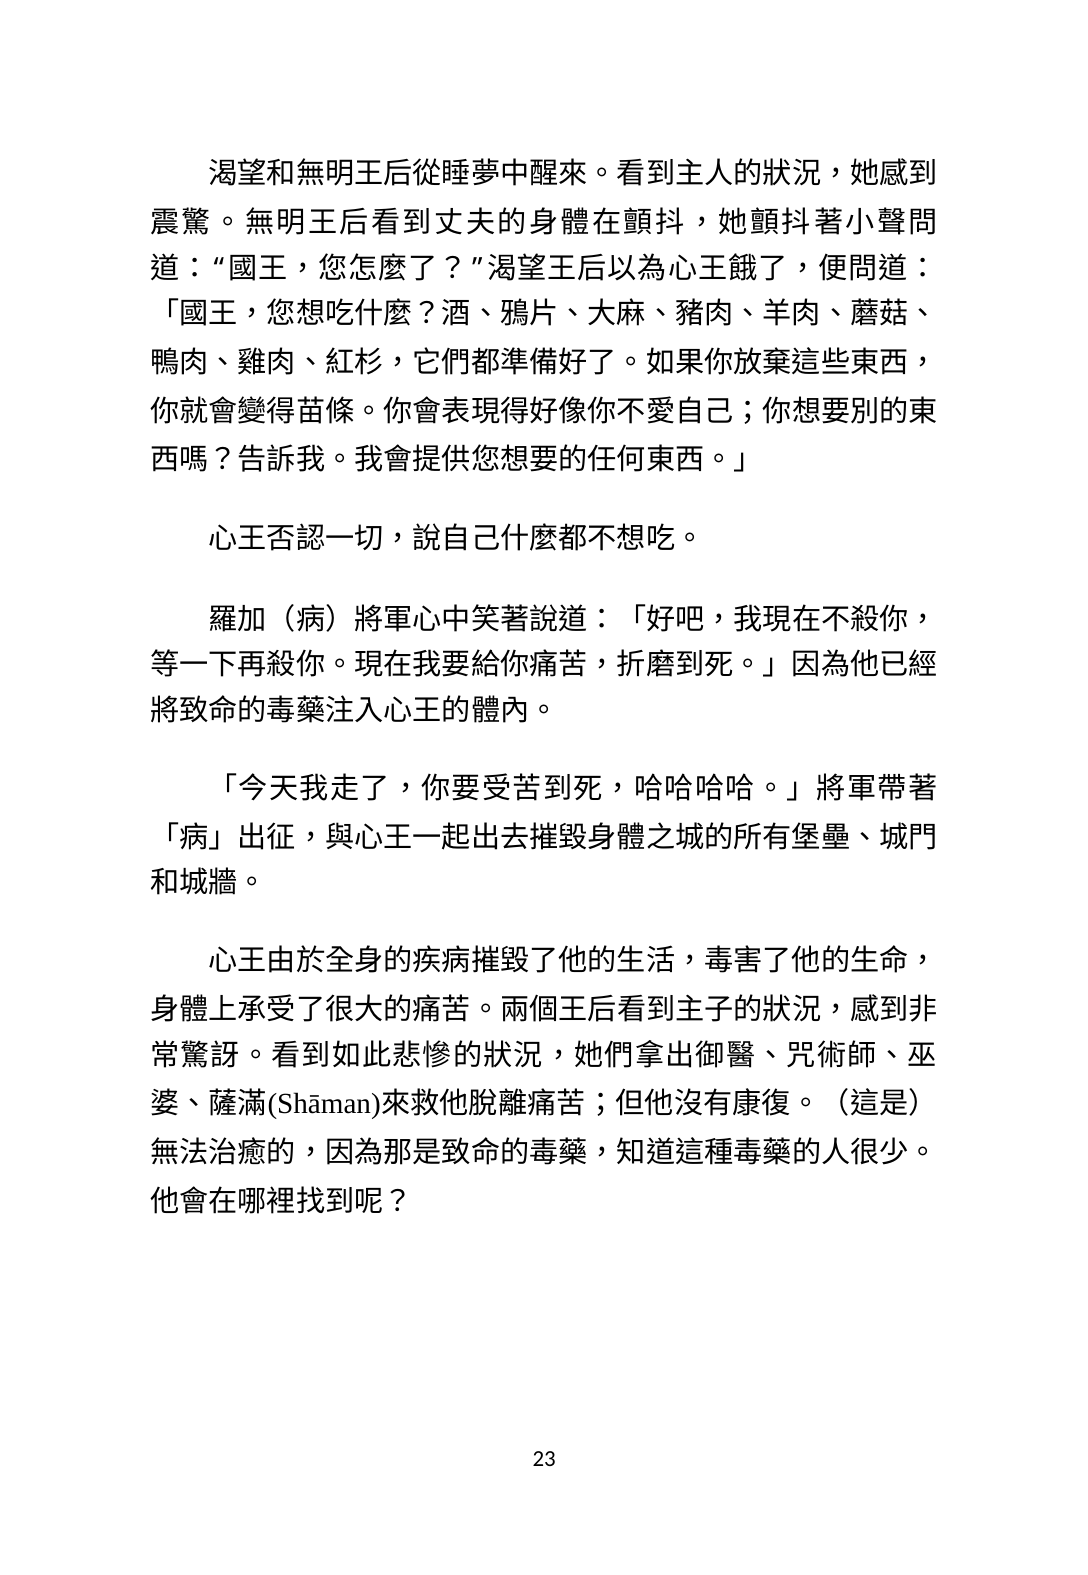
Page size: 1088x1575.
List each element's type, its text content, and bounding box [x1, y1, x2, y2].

text 心王由於全身的疾病摧毀了他的生活，毒害了他的生命，身體上承受了很大的痛苦。兩個王后看到主子的狀況，感到非常驚訝。看到如此悲慘的狀況，她們拿出御醫、咒術師、巫婆、薩滿(Shāman)來救他脫離痛苦；但他沒有康復。（這是）無法治癒的，因為那是致命的毒藥，知道這種毒藥的人很少。他會在哪裡找到呢？ [150, 940, 938, 1219]
text 渴望和無明王后從睡夢中醒來。看到主人的狀況，她感到震驚。無明王后看到丈夫的身體在顫抖，她顫抖著小聲問道：“國王，您怎麼了？”渴望王后以為心王餓了，便問道：「國王，您想吃什麼？酒、鴉片、大麻、豬肉、羊肉、蘑菇、鴨肉、雞肉、紅杉，它們都準備好了。如果你放棄這些東西，你就會變得苗條。你會表現得好像你不愛自己；你想要別的東西嗎？告訴我。我會提供您想要的任何東西。」 [150, 150, 938, 478]
text 羅加（病）將軍心中笑著說道：「好吧，我現在不殺你，等一下再殺你。現在我要給你痛苦，折磨到死。」因為他已經將致命的毒藥注入心王的體內。 [150, 595, 938, 729]
text 「今天我走了，你要受苦到死，哈哈哈哈。」將軍帶著「病」出征，與心王一起出去摧毀身體之城的所有堡壘、城門和城牆。 [150, 767, 938, 901]
text 心王否認一切，說自己什麼都不想吃。 [150, 517, 938, 557]
